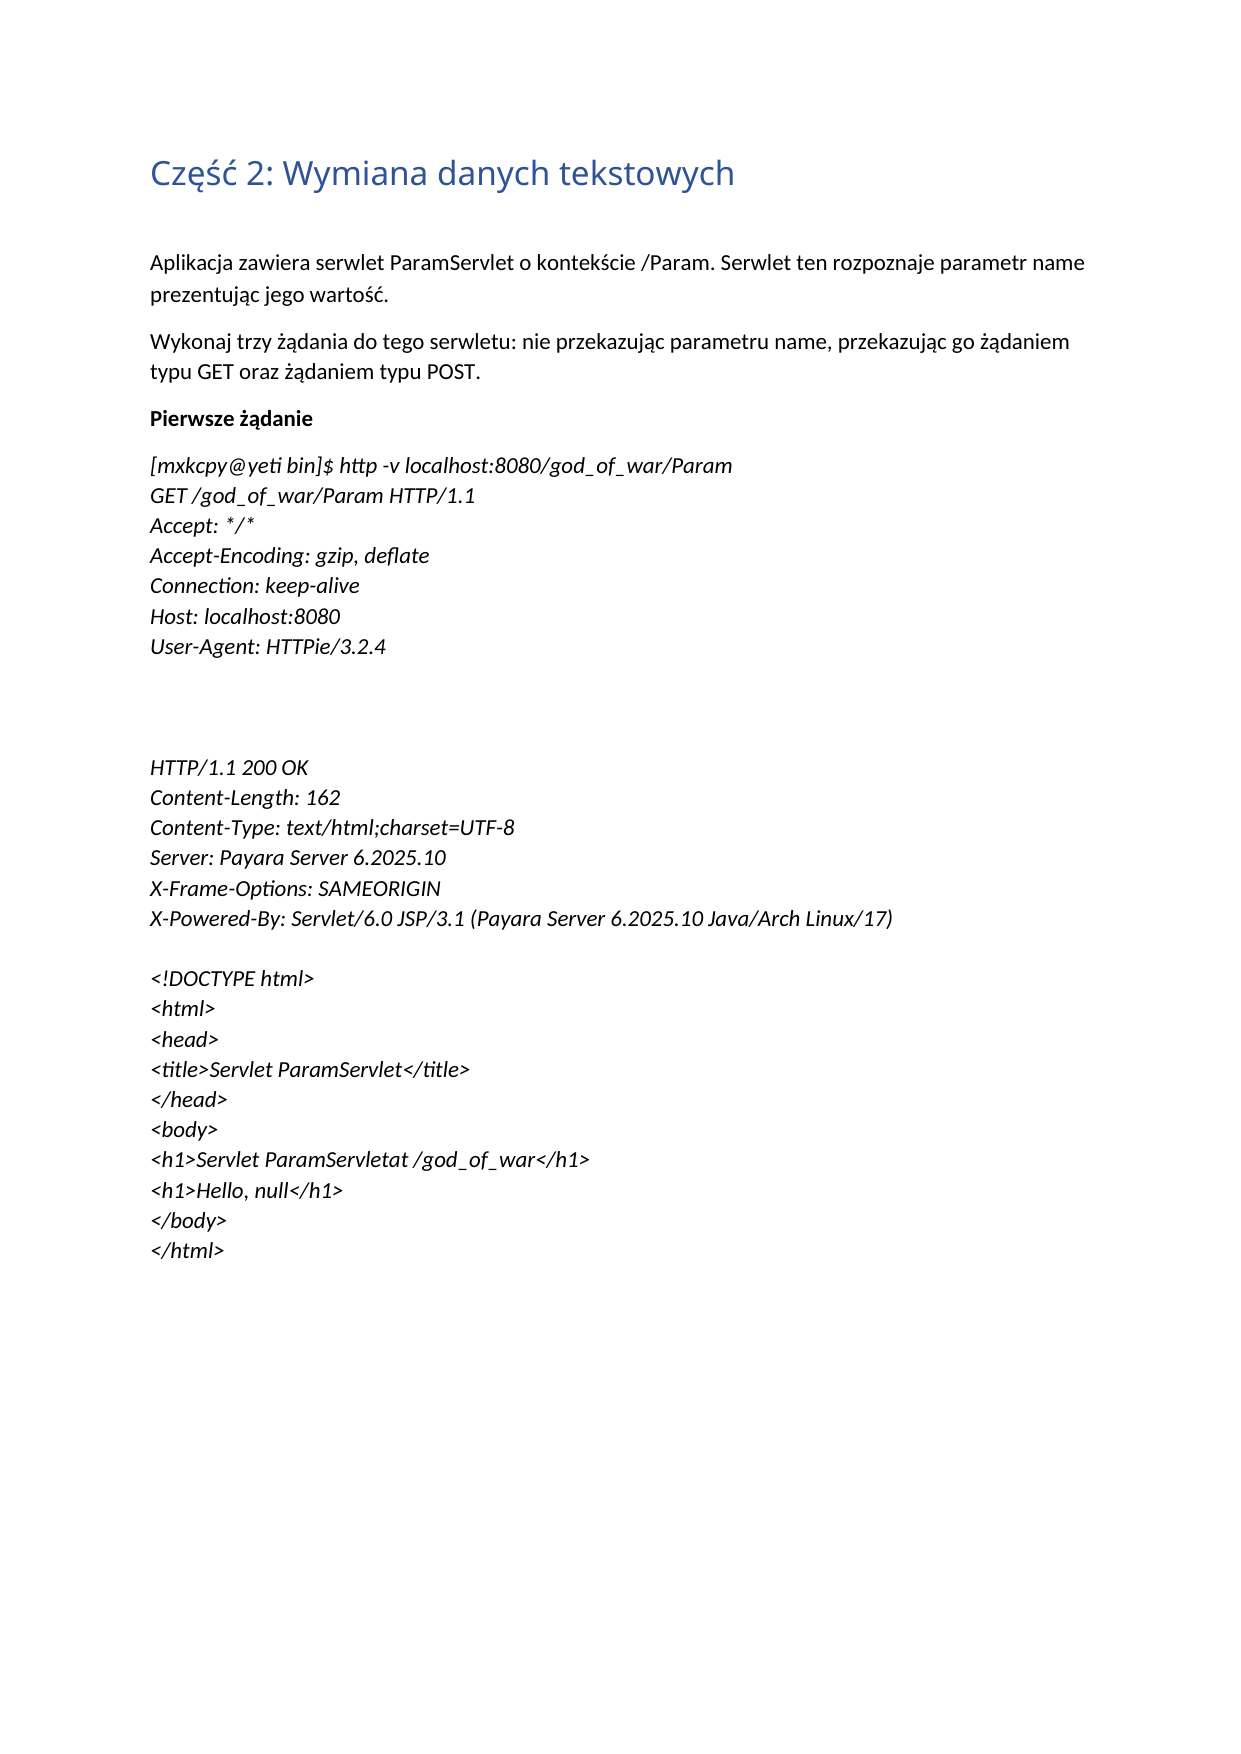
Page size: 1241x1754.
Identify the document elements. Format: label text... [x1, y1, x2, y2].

text X-Powered-By: Servlet/6.0 JSP/3.1 (Payara Server 6.2025.10 Java/Arch Linux/17) [150, 904, 1090, 932]
text Host: localhost:8080 [150, 602, 1090, 630]
text GET /god_of_war/Param HTTP/1.1 [150, 481, 1090, 509]
subtitle Część 2: Wymiana danych tekstowych [150, 150, 1090, 244]
text X-Frame-Options: SAMEORIGIN [150, 874, 1090, 902]
text <!DOCTYPE html> [150, 964, 1090, 992]
text [mxkcpy@yeti bin]$ http -v localhost:8080/god_of_war/Param [150, 451, 1090, 479]
text </head> [150, 1085, 1090, 1113]
text Accept: */* [150, 511, 1090, 539]
text </html> [150, 1236, 1090, 1597]
text Content-Type: text/html;charset=UTF-8 [150, 813, 1090, 841]
text Accept-Encoding: gzip, deflate [150, 541, 1090, 569]
text Wykonaj trzy żądania do tego serwletu: nie przekazując parametru name, przekazując go żądaniem typu GET oraz żądaniem typu POST. [150, 327, 1090, 385]
text User-Agent: HTTPie/3.2.4 [150, 632, 1090, 660]
text <title>Servlet ParamServlet</title> [150, 1055, 1090, 1083]
text <html> [150, 994, 1090, 1023]
text Connection: keep-alive [150, 572, 1090, 600]
text <head> [150, 1025, 1090, 1053]
text Server: Payara Server 6.2025.10 [150, 843, 1090, 872]
text <body> [150, 1115, 1090, 1143]
text Aplikacja zawiera serwlet ParamServlet o kontekście /Param. Serwlet ten rozpoznaje parametr name prezentując jego wartość. [150, 248, 1090, 308]
text <h1>Hello, null</h1> [150, 1176, 1090, 1204]
text HTTP/1.1 200 OK [150, 753, 1090, 781]
text </body> [150, 1206, 1090, 1234]
text Content-Length: 162 [150, 783, 1090, 811]
text <h1>Servlet ParamServletat /god_of_war</h1> [150, 1146, 1090, 1174]
text Pierwsze żądanie [150, 404, 1090, 432]
